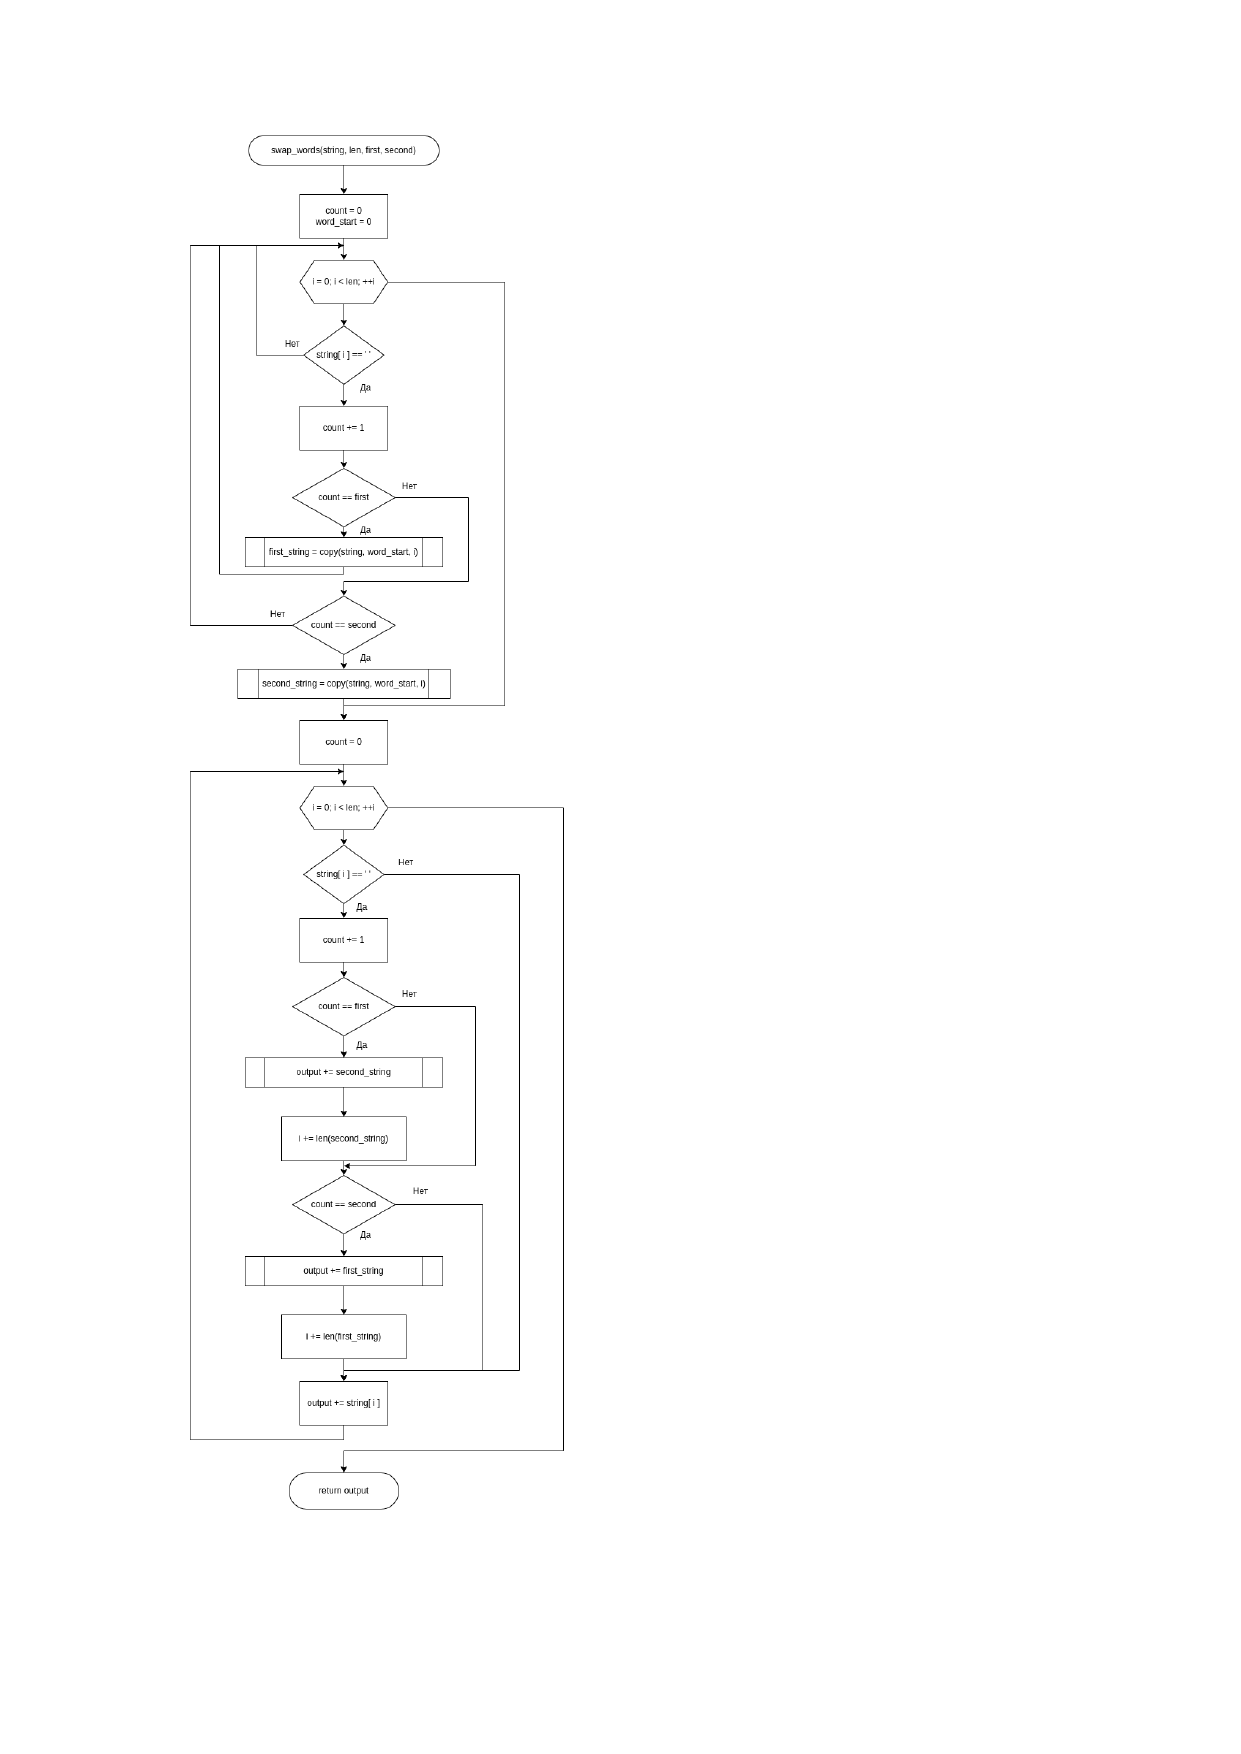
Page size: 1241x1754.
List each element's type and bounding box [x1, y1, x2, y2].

picture [147, 106, 595, 1510]
